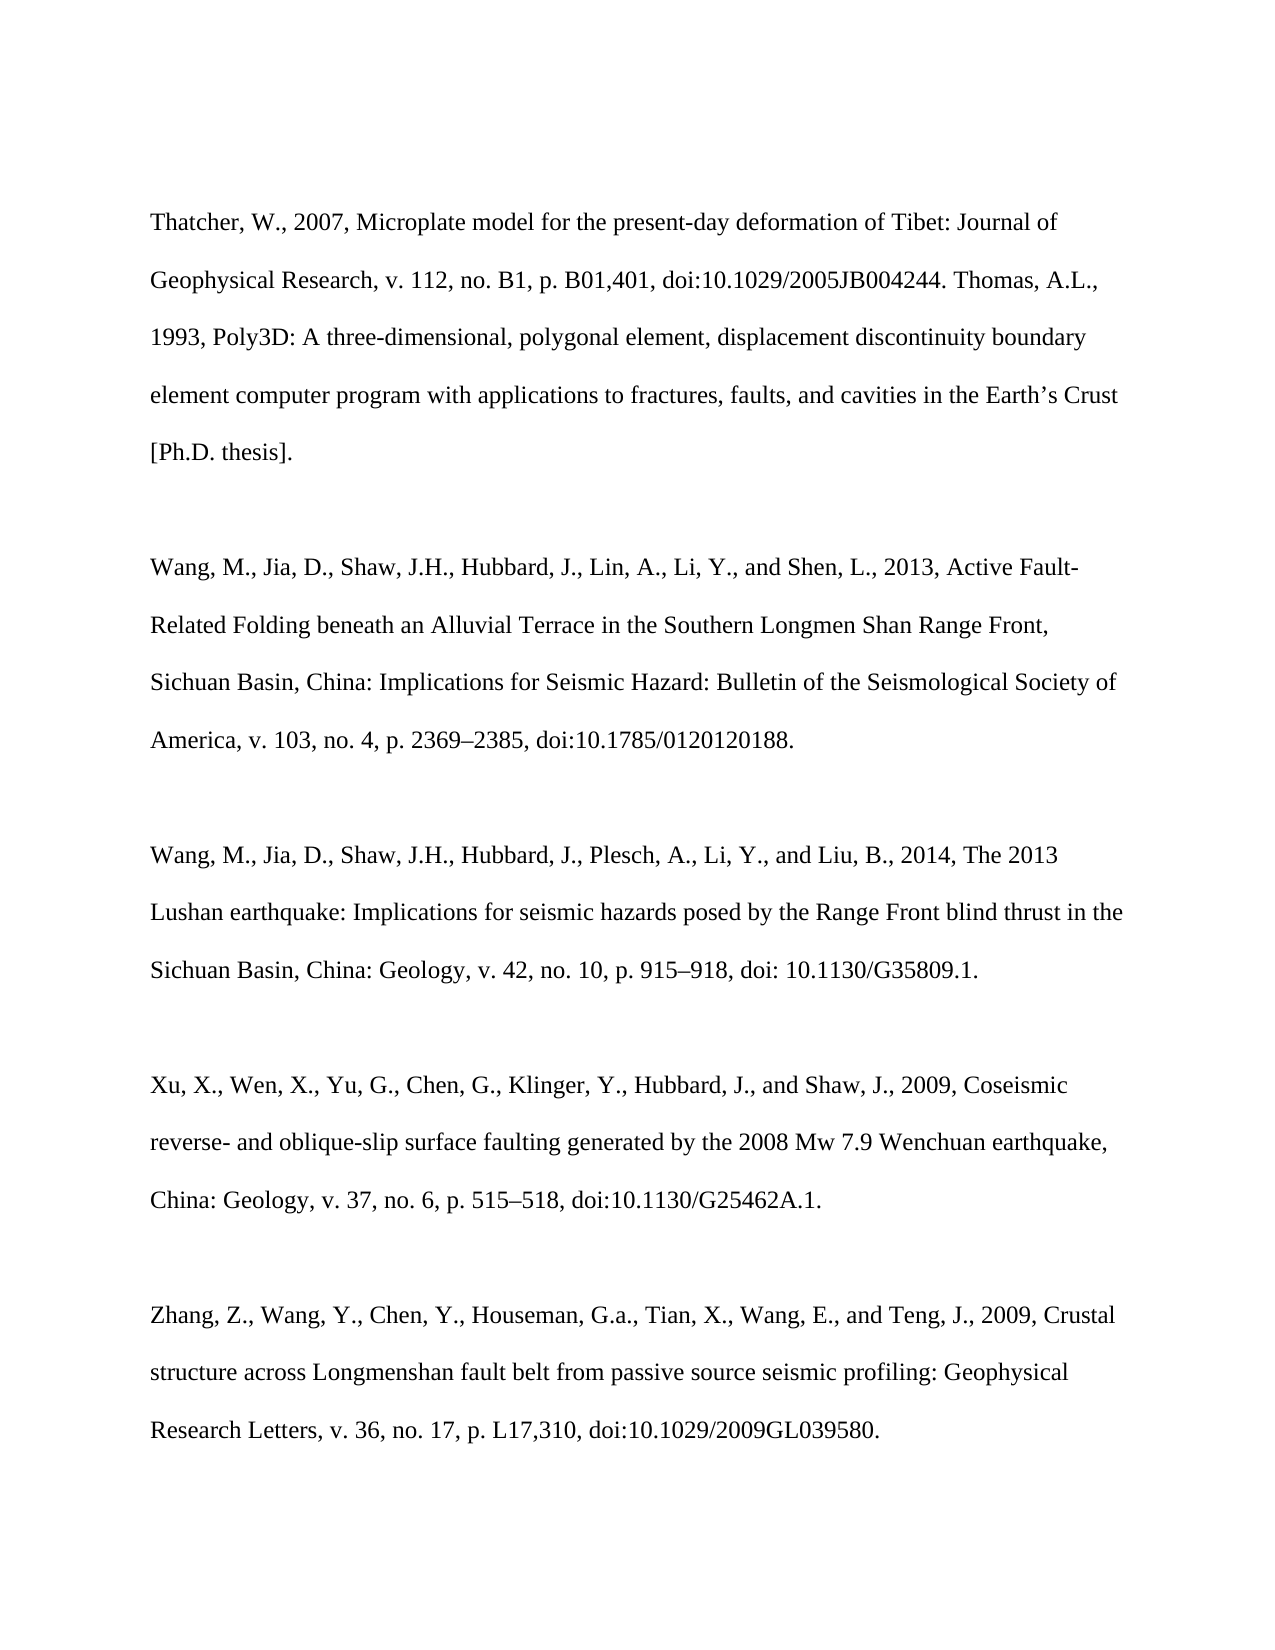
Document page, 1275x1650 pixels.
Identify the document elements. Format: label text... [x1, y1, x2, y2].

text Wang, M., Jia, D., Shaw, J.H., Hubbard, J., Lin, A., Li, Y., and Shen, L., 2013, Active Fault- Related Folding beneath an Alluvial Terrace in the Southern Longmen Shan Range Front, Sichuan Basin, China: Implications for Seismic Hazard: Bulletin of the Seismological Society of America, v. 103, no. 4, p. 2369–2385, doi:10.1785/0120120188. [150, 552, 1125, 754]
text Wang, M., Jia, D., Shaw, J.H., Hubbard, J., Plesch, A., Li, Y., and Liu, B., 2014, The 2013 Lushan earthquake: Implications for seismic hazards posed by the Range Front blind thrust in the Sichuan Basin, China: Geology, v. 42, no. 10, p. 915–918, doi: 10.1130/G35809.1. [150, 840, 1125, 984]
text Thatcher, W., 2007, Microplate model for the present-day deformation of Tibet: Journal of Geophysical Research, v. 112, no. B1, p. B01,401, doi:10.1029/2005JB004244. Thomas, A.L., 1993, Poly3D: A three-dimensional, polygonal element, displacement discontinuity boundary element computer program with applications to fractures, faults, and cavities in the Earth’s Crust [Ph.D. thesis]. [150, 207, 1125, 466]
text Xu, X., Wen, X., Yu, G., Chen, G., Klinger, Y., Hubbard, J., and Shaw, J., 2009, Coseismic reverse- and oblique-slip surface faulting generated by the 2008 Mw 7.9 Wenchuan earthquake, China: Geology, v. 37, no. 6, p. 515–518, doi:10.1130/G25462A.1. [150, 1070, 1125, 1214]
text Zhang, Z., Wang, Y., Chen, Y., Houseman, G.a., Tian, X., Wang, E., and Teng, J., 2009, Crustal structure across Longmenshan fault belt from passive source seismic profiling: Geophysical Research Letters, v. 36, no. 17, p. L17,310, doi:10.1029/2009GL039580. [150, 1300, 1125, 1444]
